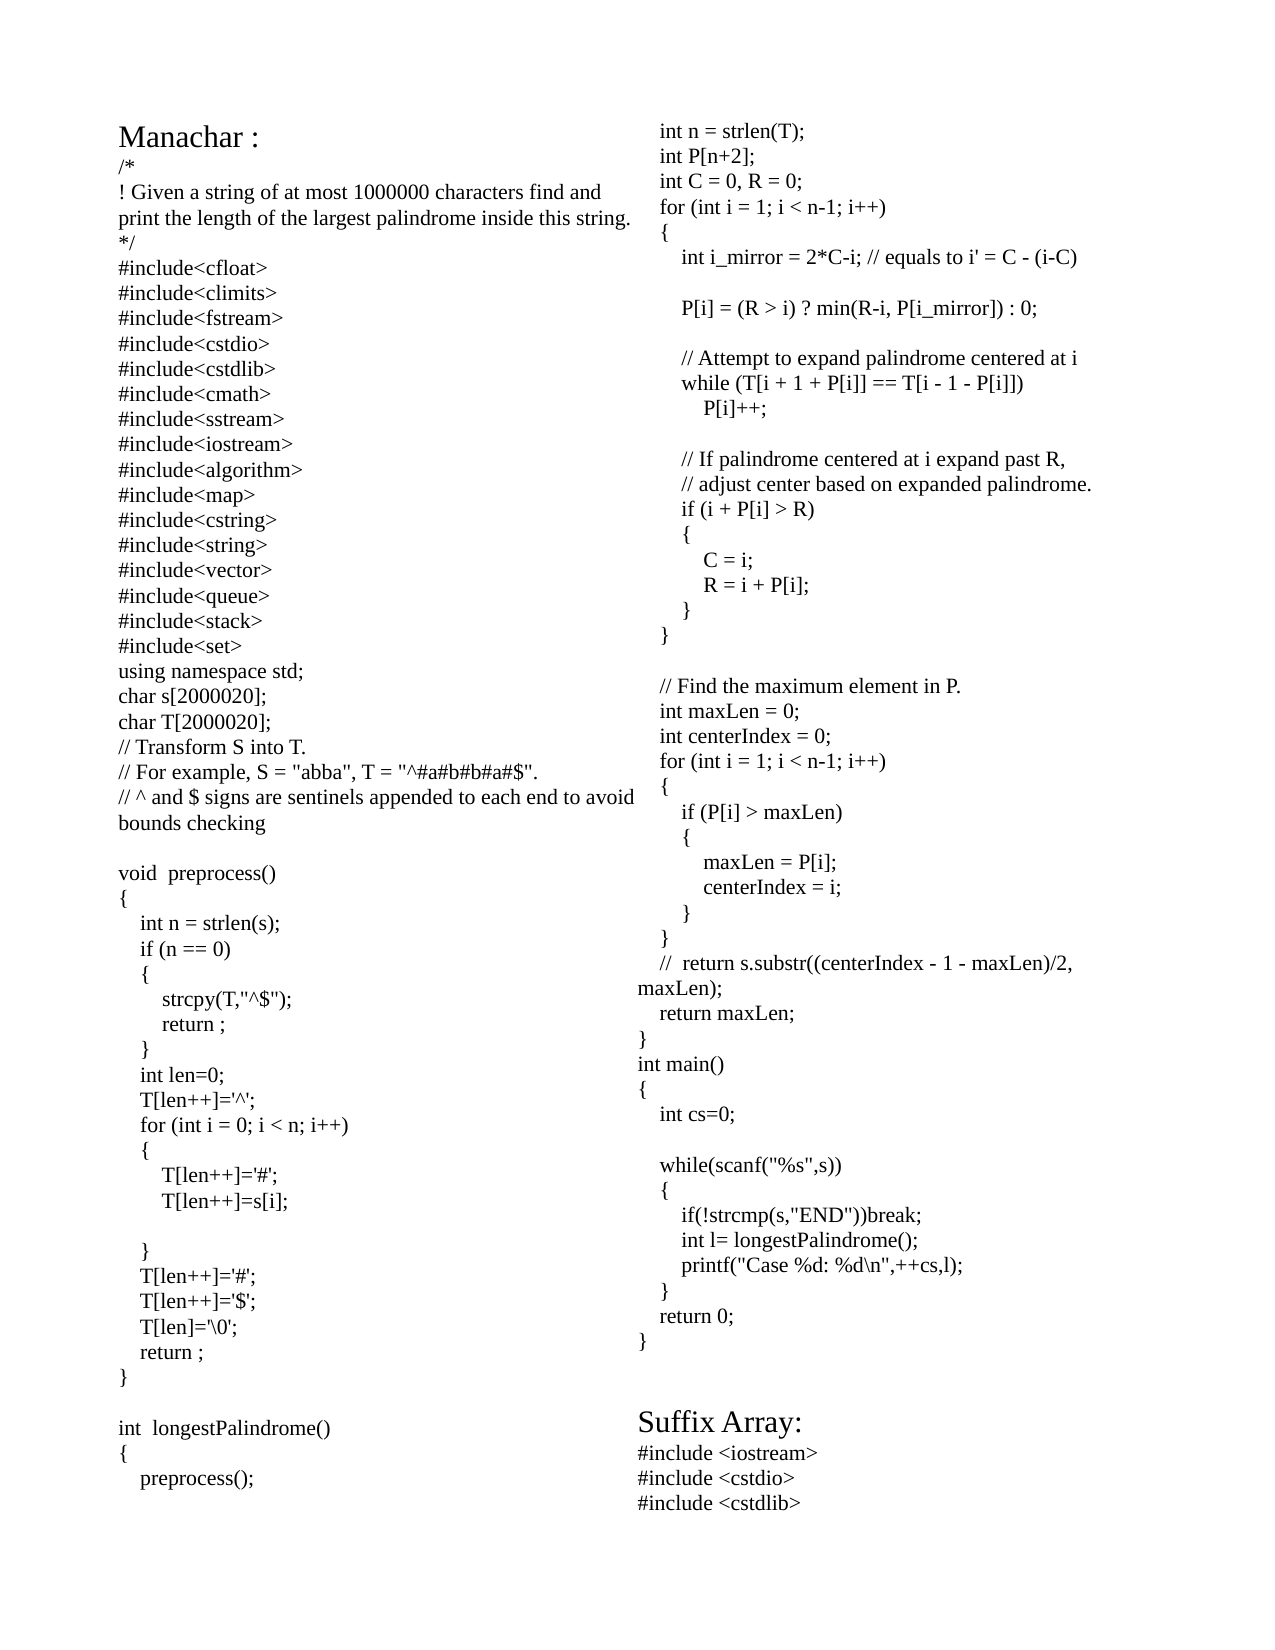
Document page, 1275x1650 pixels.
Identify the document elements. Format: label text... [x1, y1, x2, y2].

text for (int i = 1; i < n-1; i++) [637, 194, 1157, 219]
text #include<sstream> [118, 406, 637, 431]
text { [118, 885, 637, 910]
text if (n == 0) [118, 936, 637, 961]
text #include <cstdio> [637, 1465, 1157, 1490]
text P[i] = (R > i) ? min(R-i, P[i_mirror]) : 0; [637, 294, 1157, 320]
text } [637, 1278, 1157, 1303]
text #include<queue> [118, 583, 637, 608]
text } [118, 1238, 637, 1263]
text strcpy(T,"^$"); [118, 986, 637, 1011]
text int longestPalindrome() [118, 1414, 637, 1440]
text return ; [118, 1011, 637, 1036]
text #include<fstream> [118, 305, 637, 331]
text for (int i = 0; i < n; i++) [118, 1112, 637, 1137]
text #include <cstdlib> [637, 1490, 1157, 1515]
text } [118, 1364, 637, 1389]
text { [637, 219, 1157, 244]
text // adjust center based on expanded palindrome. [637, 471, 1157, 496]
text if (P[i] > maxLen) [637, 799, 1157, 824]
text #include<string> [118, 532, 637, 557]
text // For example, S = "abba", T = "^#a#b#b#a#$". [118, 759, 637, 784]
text C = i; [637, 547, 1157, 572]
text T[len]='\0'; [118, 1314, 637, 1339]
text #include<cmath> [118, 381, 637, 406]
text T[len++]='$'; [118, 1288, 637, 1314]
text int n = strlen(T); [637, 118, 1157, 143]
text printf("Case %d: %d\n",++cs,l); [637, 1252, 1157, 1278]
text { [637, 521, 1157, 547]
text #include<cstring> [118, 507, 637, 532]
text int main() [637, 1051, 1157, 1076]
text T[len++]='^'; [118, 1087, 637, 1112]
text return 0; [637, 1303, 1157, 1328]
text return maxLen; [637, 1000, 1157, 1026]
text // ^ and $ signs are sentinels appended to each end to avoid bounds checking [118, 784, 637, 835]
text #include <iostream> [637, 1440, 1157, 1465]
text char s[2000020]; [118, 683, 637, 709]
text } [637, 622, 1157, 647]
text } [118, 1036, 637, 1062]
text int centerIndex = 0; [637, 723, 1157, 748]
text // Find the maximum element in P. [637, 673, 1157, 698]
text } [637, 899, 1157, 925]
text } [637, 597, 1157, 622]
text */ [118, 230, 637, 255]
text #include<cstdlib> [118, 356, 637, 381]
text Suffix Array: [637, 1404, 1157, 1440]
text #include<vector> [118, 557, 637, 583]
text int n = strlen(s); [118, 910, 637, 936]
text { [637, 1177, 1157, 1202]
text maxLen = P[i]; [637, 849, 1157, 874]
text int cs=0; [637, 1101, 1157, 1126]
text int len=0; [118, 1062, 637, 1087]
text #include<map> [118, 482, 637, 507]
text #include<cstdio> [118, 331, 637, 356]
text while (T[i + 1 + P[i]] == T[i - 1 - P[i]]) [637, 370, 1157, 395]
text // Transform S into T. [118, 734, 637, 759]
text for (int i = 1; i < n-1; i++) [637, 748, 1157, 773]
text Manachar : /* [118, 118, 637, 179]
text // Attempt to expand palindrome centered at i [637, 345, 1157, 370]
text int P[n+2]; [637, 143, 1157, 168]
text { [118, 961, 637, 986]
text } [637, 925, 1157, 950]
text { [637, 773, 1157, 799]
text // return s.substr((centerIndex - 1 - maxLen)/2, maxLen); [637, 950, 1157, 1000]
text ! Given a string of at most 1000000 characters find and print the length of the largest palindrome inside this string. [118, 179, 637, 230]
text char T[2000020]; [118, 709, 637, 734]
text #include<algorithm> [118, 457, 637, 482]
text R = i + P[i]; [637, 572, 1157, 597]
text using namespace std; [118, 658, 637, 683]
text if (i + P[i] > R) [637, 496, 1157, 521]
text return ; [118, 1339, 637, 1364]
text #include<iostream> [118, 431, 637, 457]
text #include<stack> [118, 608, 637, 633]
text { [118, 1137, 637, 1162]
text int C = 0, R = 0; [637, 168, 1157, 194]
text P[i]++; [637, 395, 1157, 421]
text int l= longestPalindrome(); [637, 1227, 1157, 1252]
text while(scanf("%s",s)) [637, 1152, 1157, 1177]
text int maxLen = 0; [637, 698, 1157, 723]
text #include<cfloat> [118, 255, 637, 280]
text T[len++]='#'; [118, 1162, 637, 1188]
text { [118, 1440, 637, 1465]
text if(!strcmp(s,"END"))break; [637, 1202, 1157, 1227]
text T[len++]='#'; [118, 1263, 637, 1288]
text preprocess(); [118, 1465, 637, 1490]
text int i_mirror = 2*C-i; // equals to i' = C - (i-C) [637, 244, 1157, 269]
text centerIndex = i; [637, 874, 1157, 899]
text // If palindrome centered at i expand past R, [637, 446, 1157, 471]
text } [637, 1026, 1157, 1051]
text void preprocess() [118, 860, 637, 885]
text T[len++]=s[i]; [118, 1188, 637, 1213]
text { [637, 1076, 1157, 1101]
text #include<climits> [118, 280, 637, 305]
text } [637, 1328, 1157, 1353]
text #include<set> [118, 633, 637, 658]
text { [637, 824, 1157, 849]
